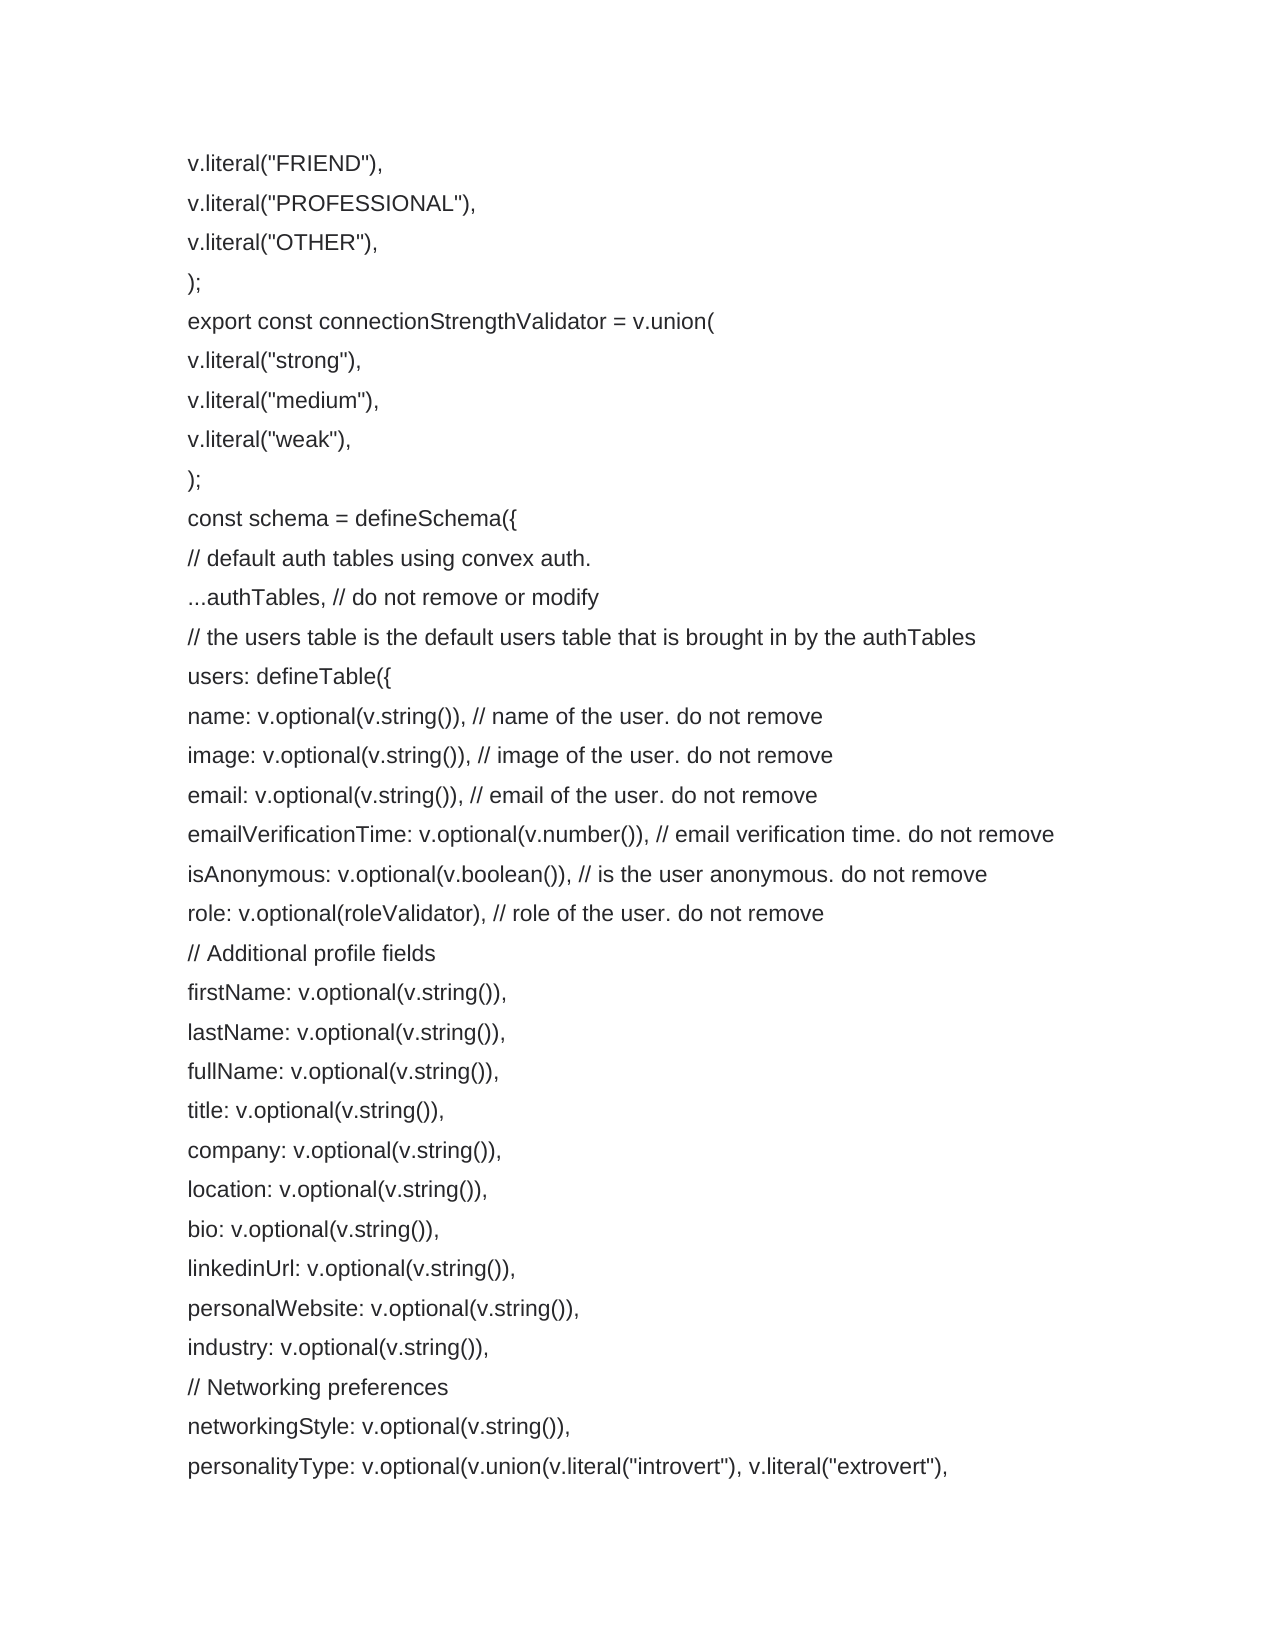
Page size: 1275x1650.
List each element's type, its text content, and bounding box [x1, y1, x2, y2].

list industry: v.optional(v.string()), [187, 1334, 1125, 1361]
list v.literal("weak"), [187, 426, 1125, 453]
list // Networking preferences [187, 1374, 1125, 1400]
list bio: v.optional(v.string()), [187, 1216, 1125, 1242]
list networkingStyle: v.optional(v.string()), [187, 1413, 1125, 1440]
list company: v.optional(v.string()), [187, 1137, 1125, 1163]
list v.literal("strong"), [187, 347, 1125, 374]
list personalityType: v.optional(v.union(v.literal("introvert"), v.literal("extrovert"), [187, 1453, 1125, 1479]
list users: defineTable({ [187, 663, 1125, 689]
list v.literal("OTHER"), [187, 229, 1125, 255]
list // the users table is the default users table that is brought in by the authTables [187, 624, 1125, 650]
list v.literal("PROFESSIONAL"), [187, 189, 1125, 216]
list const schema = defineSchema({ [187, 505, 1125, 532]
list v.literal("medium"), [187, 387, 1125, 413]
list fullName: v.optional(v.string()), [187, 1058, 1125, 1084]
list isAnonymous: v.optional(v.boolean()), // is the user anonymous. do not remove [187, 861, 1125, 887]
list location: v.optional(v.string()), [187, 1176, 1125, 1203]
list ); [187, 268, 1125, 295]
list email: v.optional(v.string()), // email of the user. do not remove [187, 782, 1125, 808]
list // Additional profile fields [187, 939, 1125, 966]
list name: v.optional(v.string()), // name of the user. do not remove [187, 703, 1125, 729]
list ); [187, 466, 1125, 492]
list title: v.optional(v.string()), [187, 1097, 1125, 1124]
list export const connectionStrengthValidator = v.union( [187, 308, 1125, 334]
list ...authTables, // do not remove or modify [187, 584, 1125, 611]
list firstName: v.optional(v.string()), [187, 979, 1125, 1005]
list linkedinUrl: v.optional(v.string()), [187, 1255, 1125, 1282]
list lastName: v.optional(v.string()), [187, 1018, 1125, 1045]
list image: v.optional(v.string()), // image of the user. do not remove [187, 742, 1125, 768]
list role: v.optional(roleValidator), // role of the user. do not remove [187, 900, 1125, 926]
list emailVerificationTime: v.optional(v.number()), // email verification time. do not remove [187, 821, 1125, 847]
list personalWebsite: v.optional(v.string()), [187, 1295, 1125, 1321]
list v.literal("FRIEND"), [187, 150, 1125, 176]
list // default auth tables using convex auth. [187, 545, 1125, 571]
